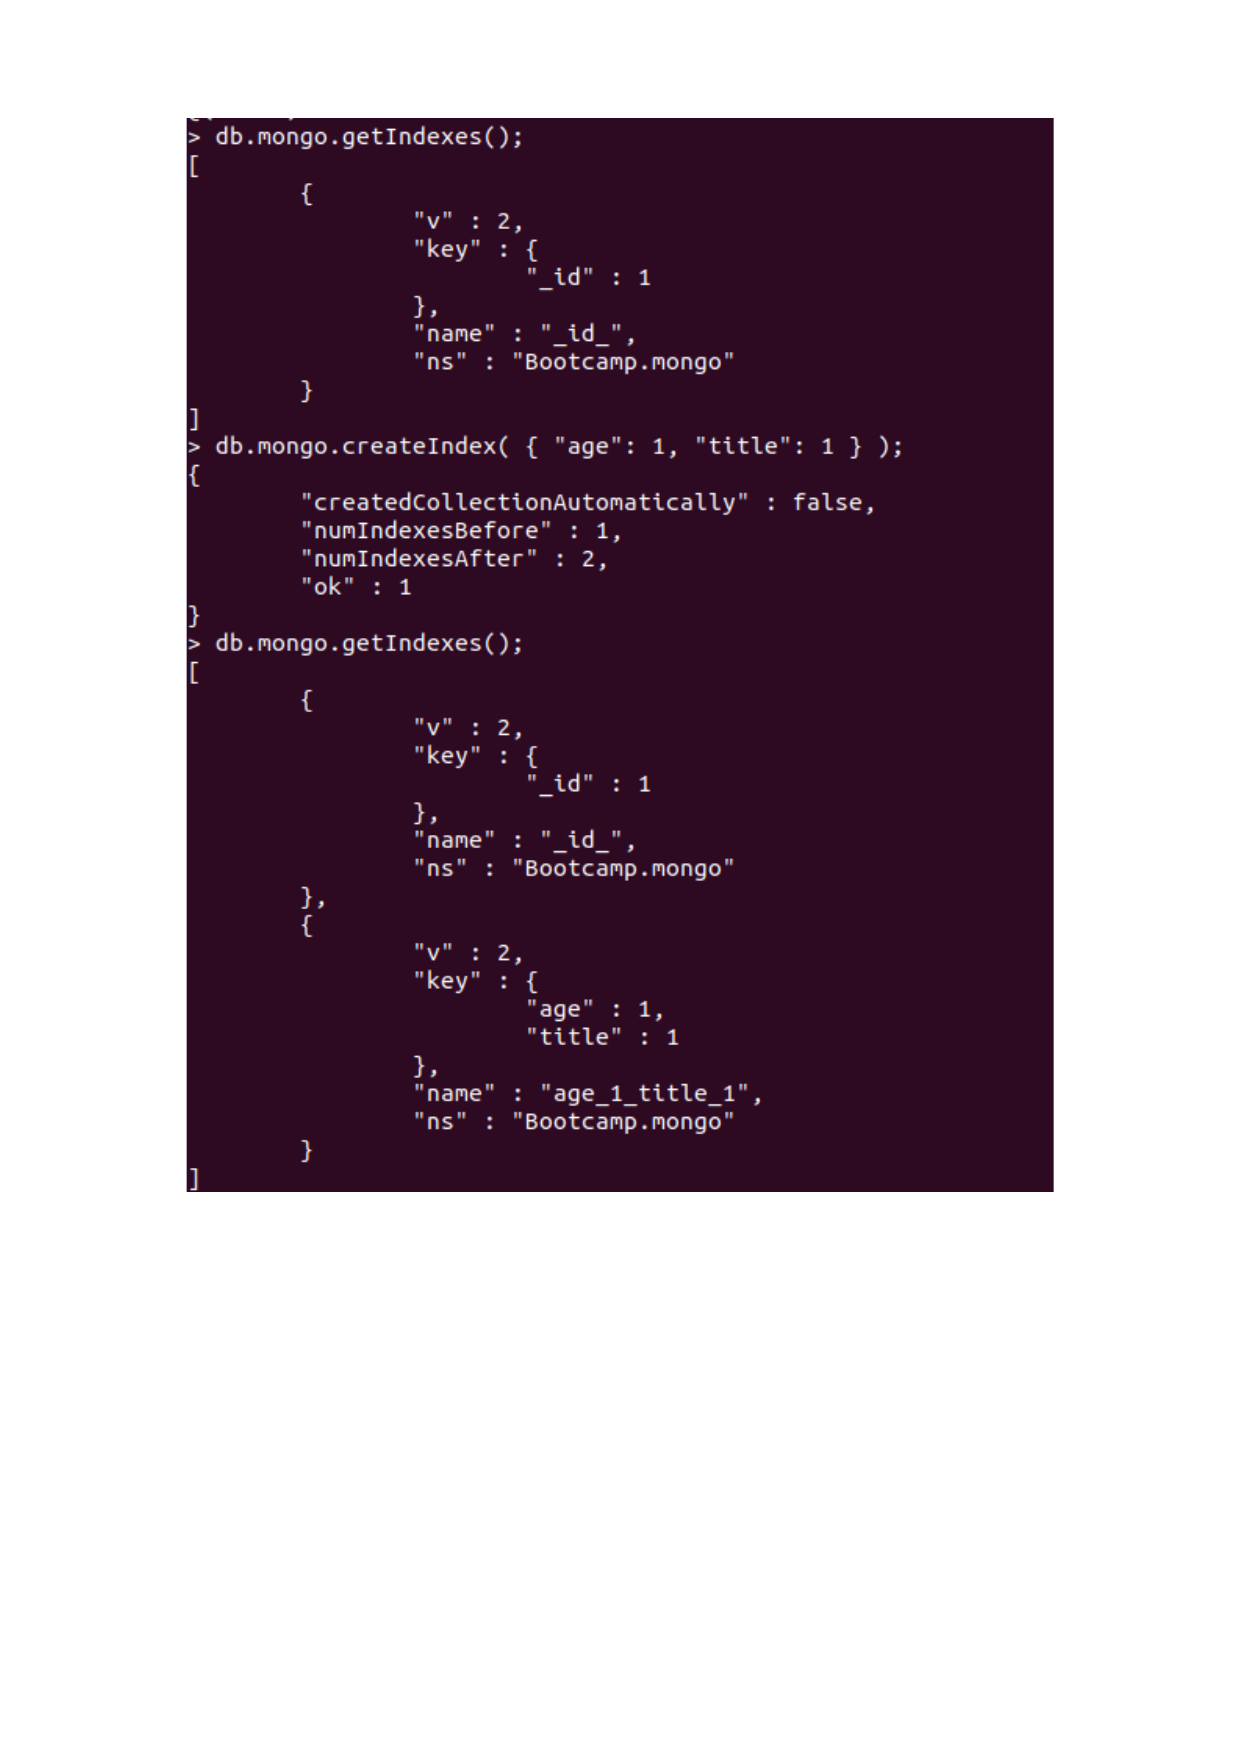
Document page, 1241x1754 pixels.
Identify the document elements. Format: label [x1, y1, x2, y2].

picture [186, 118, 1054, 1192]
